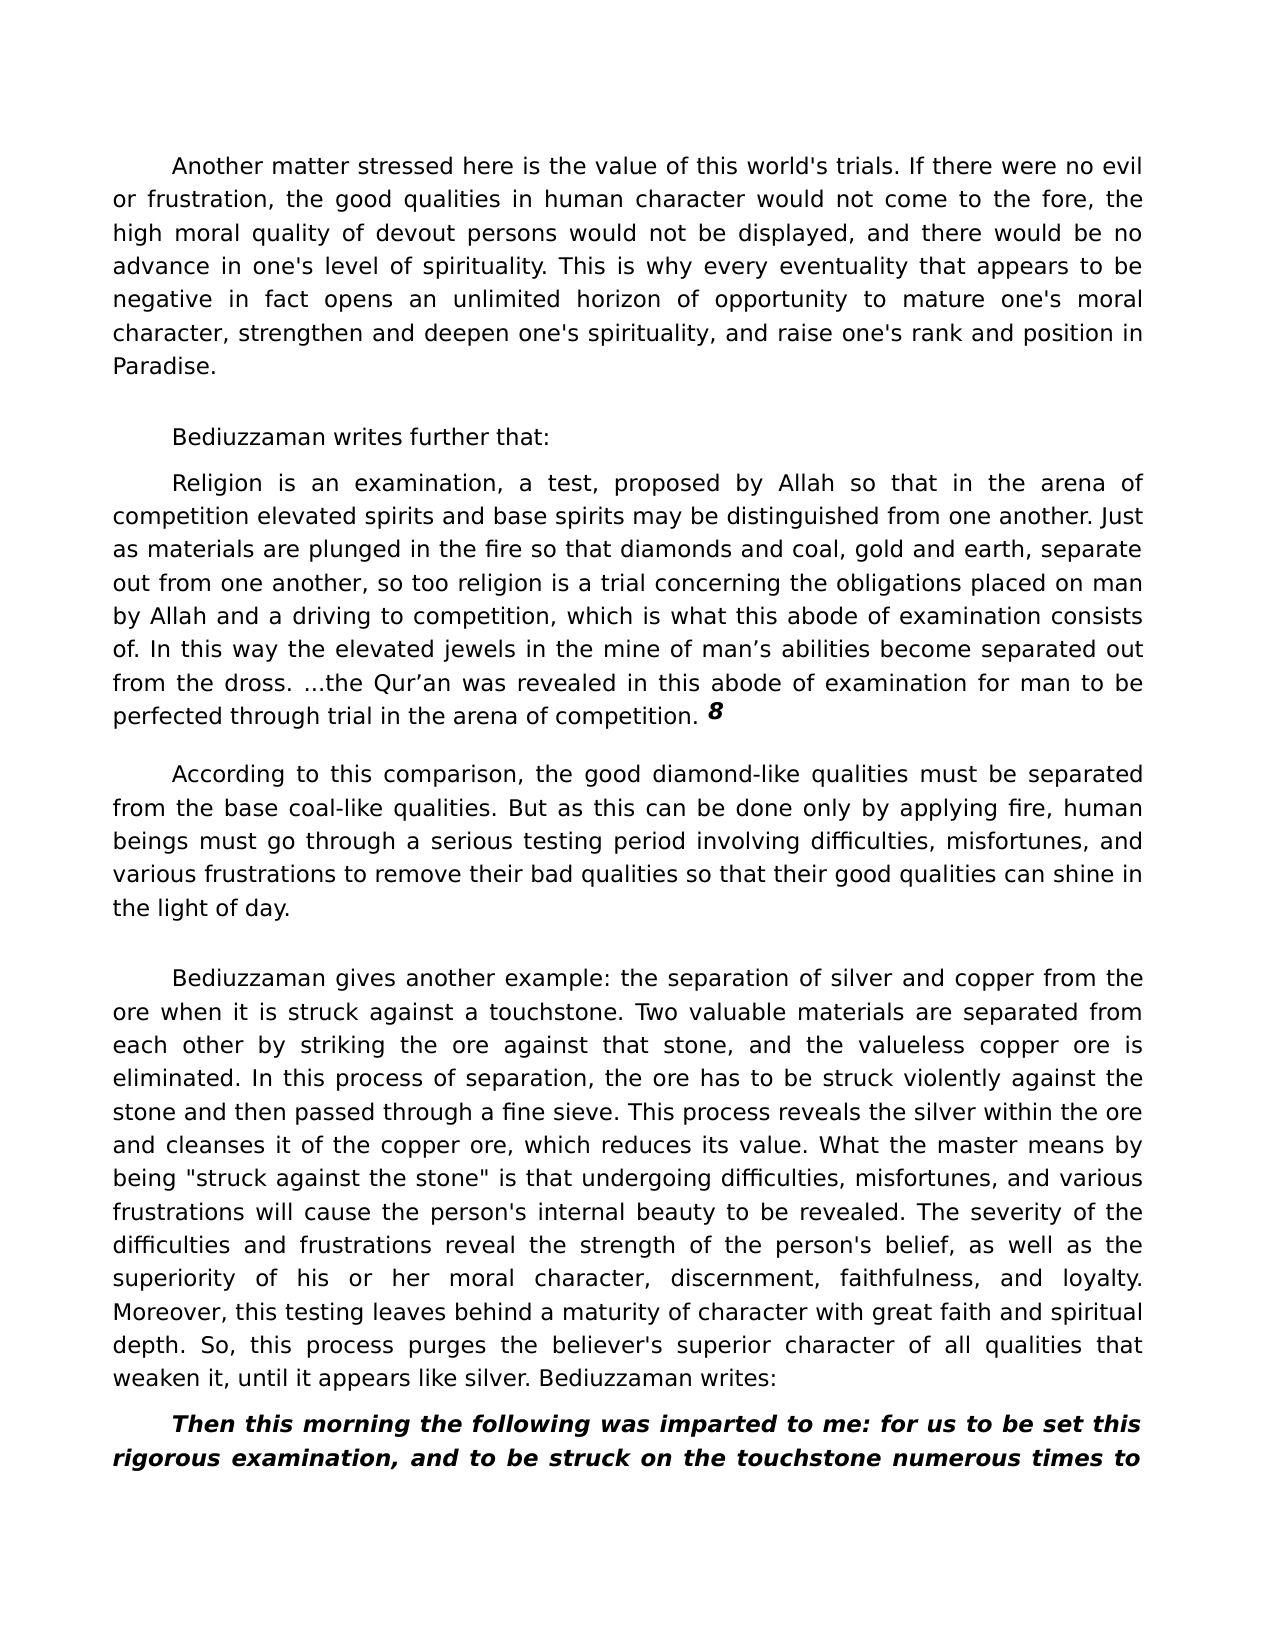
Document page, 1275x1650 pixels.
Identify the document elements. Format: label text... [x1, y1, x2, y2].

text Bediuzzaman gives another example: the separation of silver and copper from the ore when it is struck against a touchstone. Two valuable materials are separated from each other by striking the ore against that stone, and the valueless copper ore is eliminated. In this process of separation, the ore has to be struck violently against the stone and then passed through a fine sieve. This process reveals the silver within the ore and cleanses it of the copper ore, which reduces its value. What the master means by being "struck against the stone" is that undergoing difficulties, misfortunes, and various frustrations will cause the person's internal beauty to be revealed. The severity of the difficulties and frustrations reveal the strength of the person's belief, as well as the superiority of his or her moral character, discernment, faithfulness, and loyalty. Moreover, this testing leaves behind a maturity of character with great faith and spiritual depth. So, this process purges the believer's superior character of all qualities that weaken it, until it appears like silver. Bediuzzaman writes: [112, 960, 1145, 1393]
text Another matter stressed here is the value of this world's trials. If there were no evil or frustration, the good qualities in human character would not come to the fore, the high moral quality of devout persons would not be displayed, and there would be no advance in one's level of spirituality. This is why every eventuality that appears to be negative in fact opens an unlimited horizon of opportunity to mature one's moral character, strengthen and deepen one's spirituality, and raise one's rank and position in Paradise. [112, 148, 1145, 381]
text Bediuzzaman writes further that: [112, 418, 1145, 452]
text Religion is an examination, a test, proposed by Allah so that in the arena of competition elevated spirits and base spirits may be distinguished from one another. Just as materials are plunged in the fire so that diamonds and coal, gold and earth, separate out from one another, so too religion is a trial concerning the obligations placed on man by Allah and a driving to competition, which is what this abode of examination consists of. In this way the elevated jewels in the mine of man’s abilities become separated out from the dross. ...the Qur’an was revealed in this abode of examination for man to be perfected through trial in the arena of competition. 8 [112, 464, 1145, 731]
text According to this comparison, the good diamond-like qualities must be separated from the base coal-like qualities. But as this can be done only by applying fire, human beings must go through a serious testing period involving difficulties, misfortunes, and various frustrations to remove their bad qualities so that their good qualities can shine in the light of day. [112, 756, 1145, 923]
text Then this morning the following was imparted to me: for us to be set this rigorous examination, and to be struck on the touchstone numerous times to [112, 1406, 1145, 1473]
